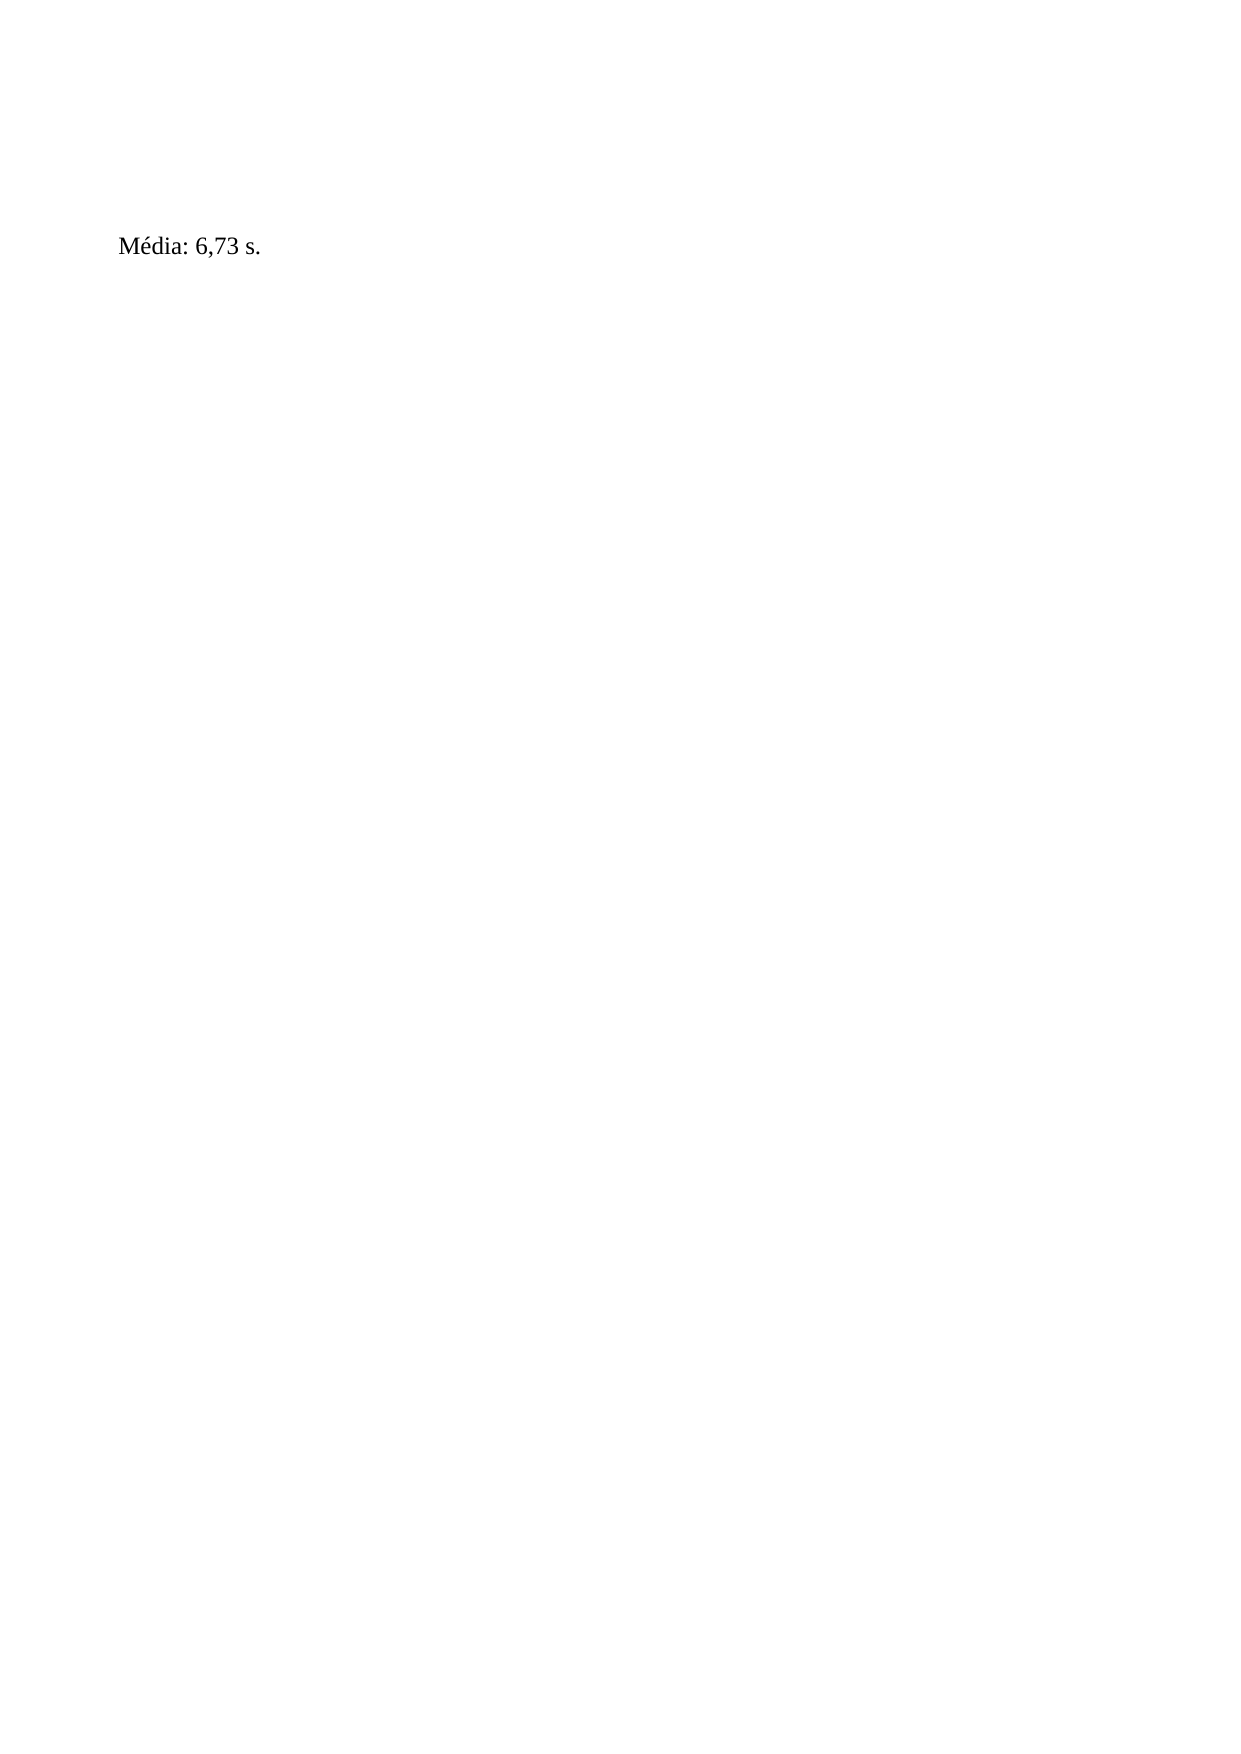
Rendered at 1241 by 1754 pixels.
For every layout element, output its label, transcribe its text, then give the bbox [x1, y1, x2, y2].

text Média: 6,73 s. [118, 232, 1122, 287]
